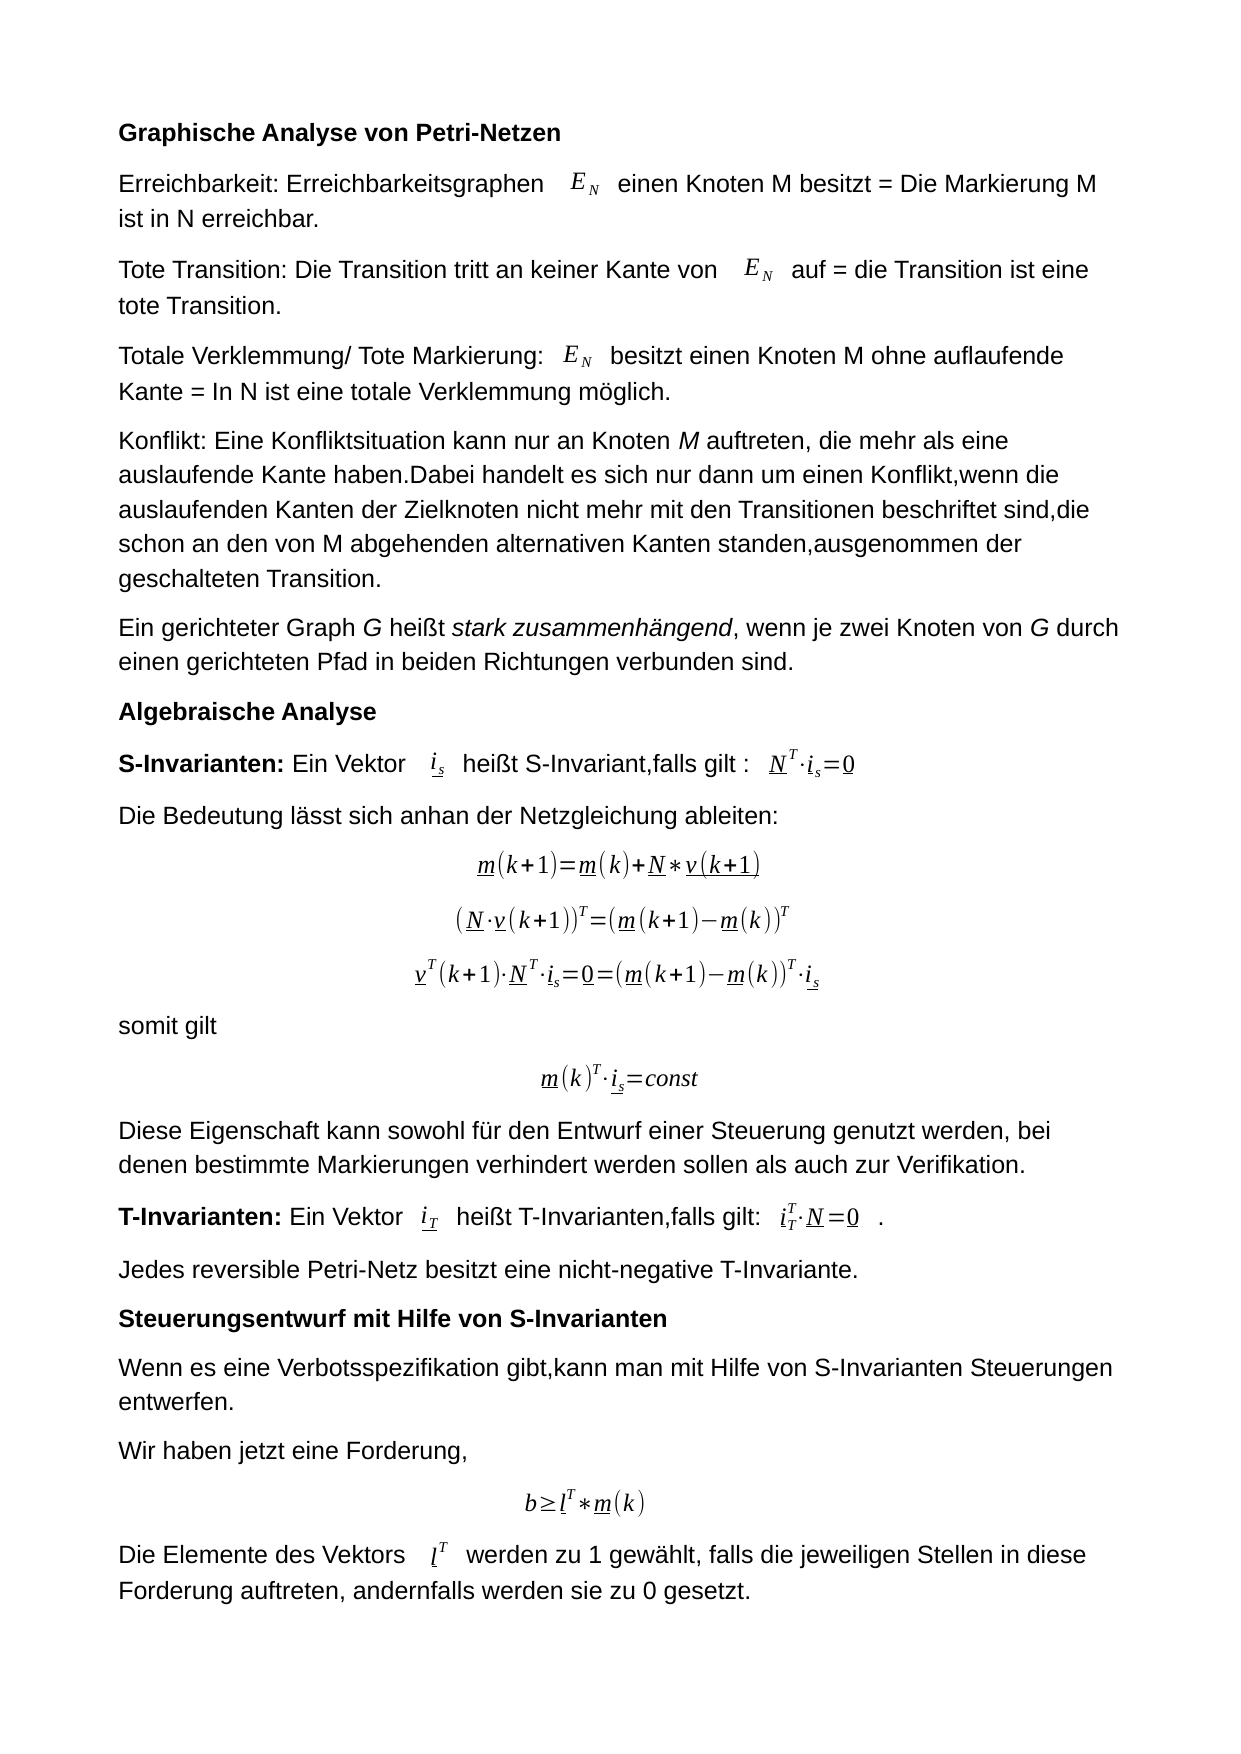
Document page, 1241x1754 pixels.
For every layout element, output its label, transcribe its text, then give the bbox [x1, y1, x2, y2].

text Algebraische Analyse [118, 696, 1122, 725]
text Ein gerichteter Graph G heißt stark zusammenhängend, wenn je zwei Knoten von G durch einen gerichteten Pfad in beiden Richtungen verbunden sind. [118, 613, 1122, 676]
text Graphische Analyse von Petri-Netzen [118, 118, 1122, 147]
text Die Elemente des Vektors werden zu 1 gewählt, falls die jeweiligen Stellen in diese Forderung auftreten, andernfalls werden sie zu 0 gesetzt. [118, 1539, 1122, 1604]
text Steuerungsentwurf mit Hilfe von S-Invarianten [118, 1304, 1122, 1332]
text Konflikt: Eine Konfliktsituation kann nur an Knoten M auftreten, die mehr als eine auslaufende Kante haben.Dabei handelt es sich nur dann um einen Konflikt,wenn die auslaufenden Kanten der Zielknoten nicht mehr mit den Transitionen beschriftet sind,die schon an den von M abgehenden alternativen Kanten standen,ausgenommen der geschalteten Transition. [118, 426, 1122, 593]
text somit gilt [118, 1011, 1122, 1040]
text Wir haben jetzt eine Forderung, [118, 1436, 1122, 1465]
text Die Bedeutung lässt sich anhan der Netzgleichung ableiten: [118, 801, 1122, 829]
text Jedes reversible Petri-Netz besitzt eine nicht-negative T-Invariante. [118, 1254, 1122, 1283]
text T-Invarianten: Ein Vektorheißt T-Invarianten,falls gilt:. [118, 1199, 1122, 1234]
text Erreichbarkeit: Erreichbarkeitsgraphen einen Knoten M besitzt = Die Markierung M ist in N erreichbar. [118, 167, 1122, 233]
text Wenn es eine Verbotsspezifikation gibt,kann man mit Hilfe von S-Invarianten Steuerungen entwerfen. [118, 1353, 1122, 1416]
text Totale Verklemmung/ Tote Markierung:besitzt einen Knoten M ohne auflaufende Kante = In N ist eine totale Verklemmung möglich. [118, 340, 1122, 406]
text S-Invarianten: Ein Vektor heißt S-Invariant,falls gilt : [118, 746, 1122, 781]
text Tote Transition: Die Transition tritt an keiner Kante von auf = die Transition ist eine tote Transition. [118, 253, 1122, 319]
text Diese Eigenschaft kann sowohl für den Entwurf einer Steuerung genutzt werden, bei denen bestimmte Markierungen verhindert werden sollen als auch zur Verifikation. [118, 1116, 1122, 1179]
